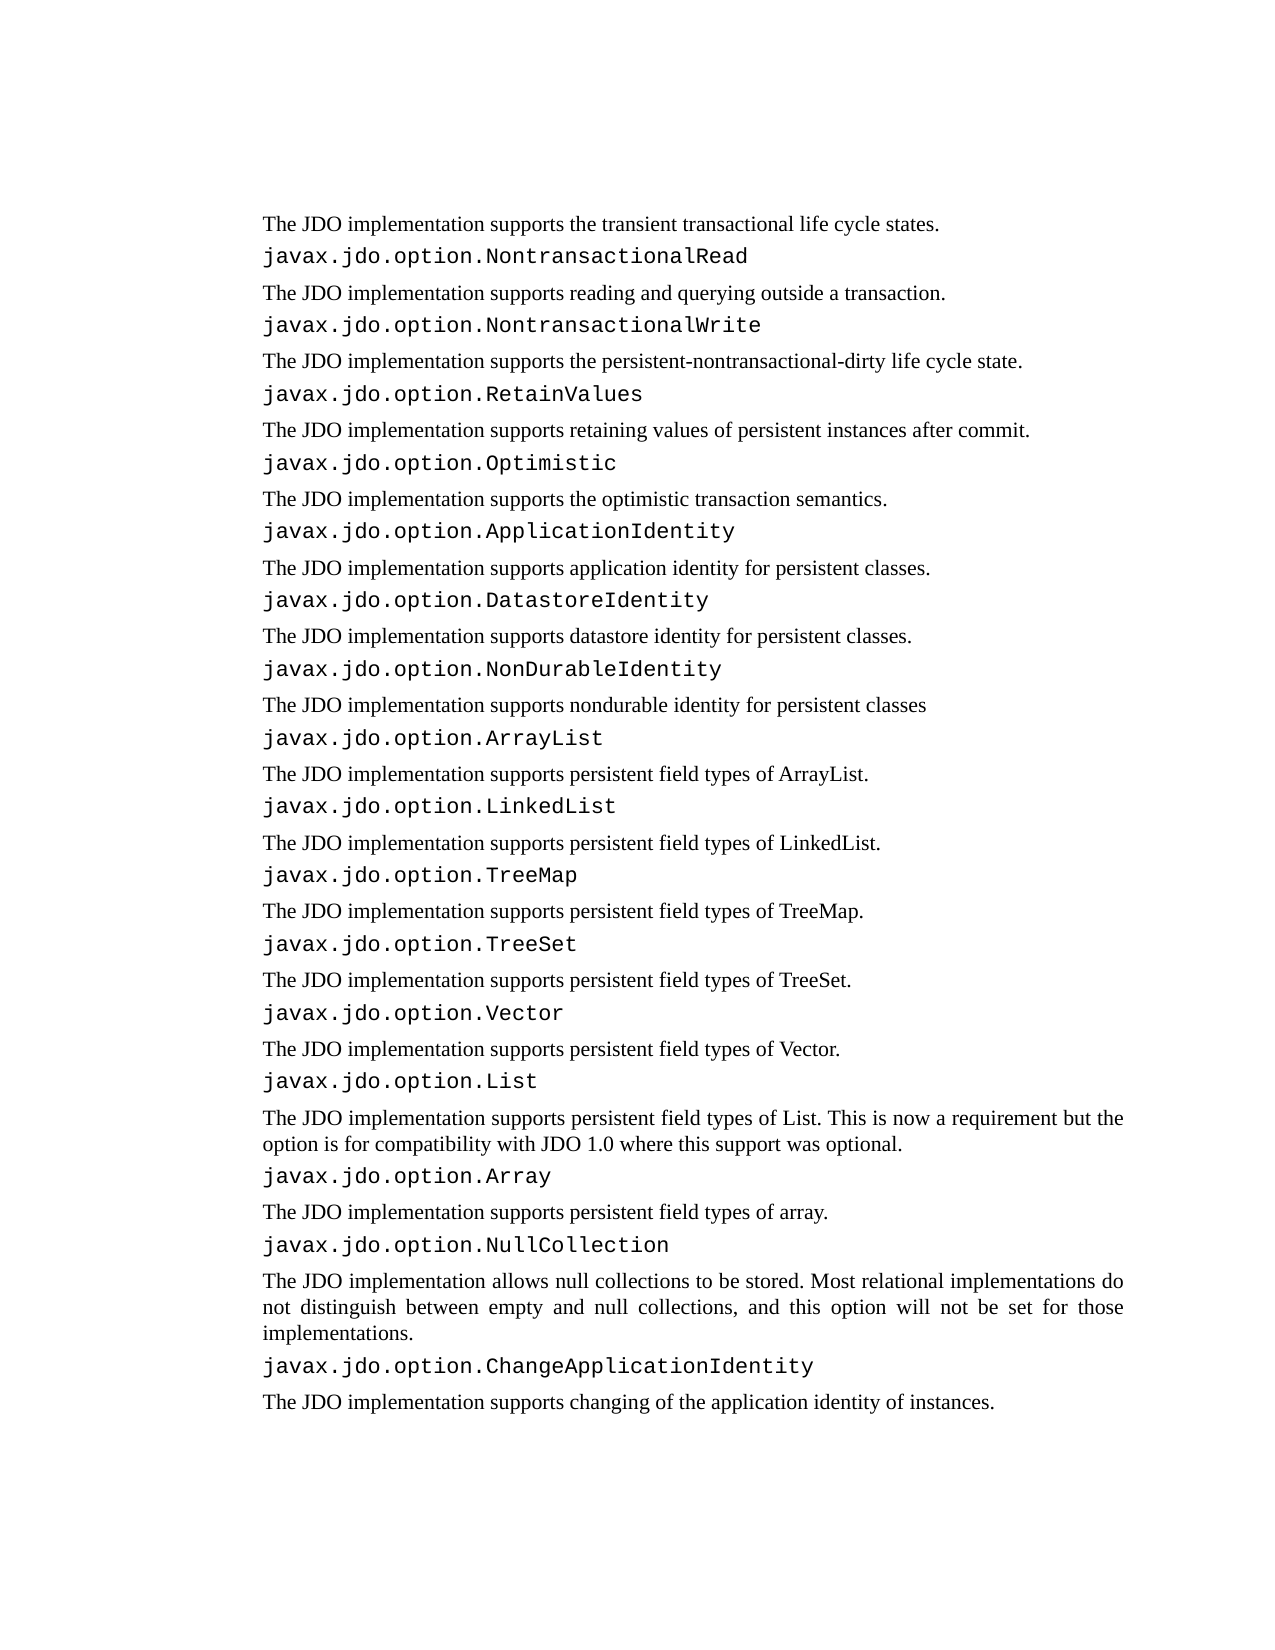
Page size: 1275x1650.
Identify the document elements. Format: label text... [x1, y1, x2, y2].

text The JDO implementation supports persistent field types of array. [262, 1198, 1125, 1224]
text javax.jdo.option.Optimistic [262, 451, 1125, 477]
text javax.jdo.option.TreeMap [262, 863, 1125, 889]
text The JDO implementation supports persistent field types of LinkedList. [262, 829, 1125, 855]
text The JDO implementation supports retaining values of persistent instances after commit. [262, 416, 1125, 442]
text The JDO implementation supports the persistent-nontransactional-dirty life cycle state. [262, 347, 1125, 373]
text javax.jdo.option.LinkedList [262, 794, 1125, 820]
text The JDO implementation supports the optimistic transaction semantics. [262, 485, 1125, 511]
text javax.jdo.option.TreeSet [262, 932, 1125, 958]
text javax.jdo.option.NullCollection [262, 1233, 1125, 1259]
text javax.jdo.option.NonDurableIdentity [262, 657, 1125, 683]
text The JDO implementation supports persistent field types of List. This is now a requirement but the option is for compatibility with JDO 1.0 where this support was optional. [262, 1104, 1125, 1156]
text javax.jdo.option.ArrayList [262, 726, 1125, 752]
text The JDO implementation supports changing of the application identity of instances. [262, 1388, 1125, 1414]
text The JDO implementation supports the transient transactional life cycle states. [262, 210, 1125, 236]
text javax.jdo.option.ChangeApplicationIdentity [262, 1354, 1125, 1380]
text javax.jdo.option.RetainValues [262, 382, 1125, 408]
text javax.jdo.option.ApplicationIdentity [262, 519, 1125, 545]
text The JDO implementation supports persistent field types of TreeMap. [262, 897, 1125, 923]
text The JDO implementation allows null collections to be stored. Most relational implementations do not distinguish between empty and null collections, and this option will not be set for those implementations. [262, 1267, 1125, 1345]
text The JDO implementation supports persistent field types of TreeSet. [262, 966, 1125, 992]
text The JDO implementation supports reading and querying outside a transaction. [262, 279, 1125, 305]
text javax.jdo.option.DatastoreIdentity [262, 588, 1125, 614]
text The JDO implementation supports persistent field types of ArrayList. [262, 760, 1125, 786]
text javax.jdo.option.NontransactionalWrite [262, 313, 1125, 339]
text javax.jdo.option.List [262, 1069, 1125, 1095]
text The JDO implementation supports application identity for persistent classes. [262, 554, 1125, 580]
text The JDO implementation supports persistent field types of Vector. [262, 1035, 1125, 1061]
text The JDO implementation supports datastore identity for persistent classes. [262, 622, 1125, 648]
text The JDO implementation supports nondurable identity for persistent classes [262, 691, 1125, 717]
text javax.jdo.option.Array [262, 1164, 1125, 1190]
text javax.jdo.option.Vector [262, 1001, 1125, 1027]
text javax.jdo.option.NontransactionalRead [262, 244, 1125, 270]
